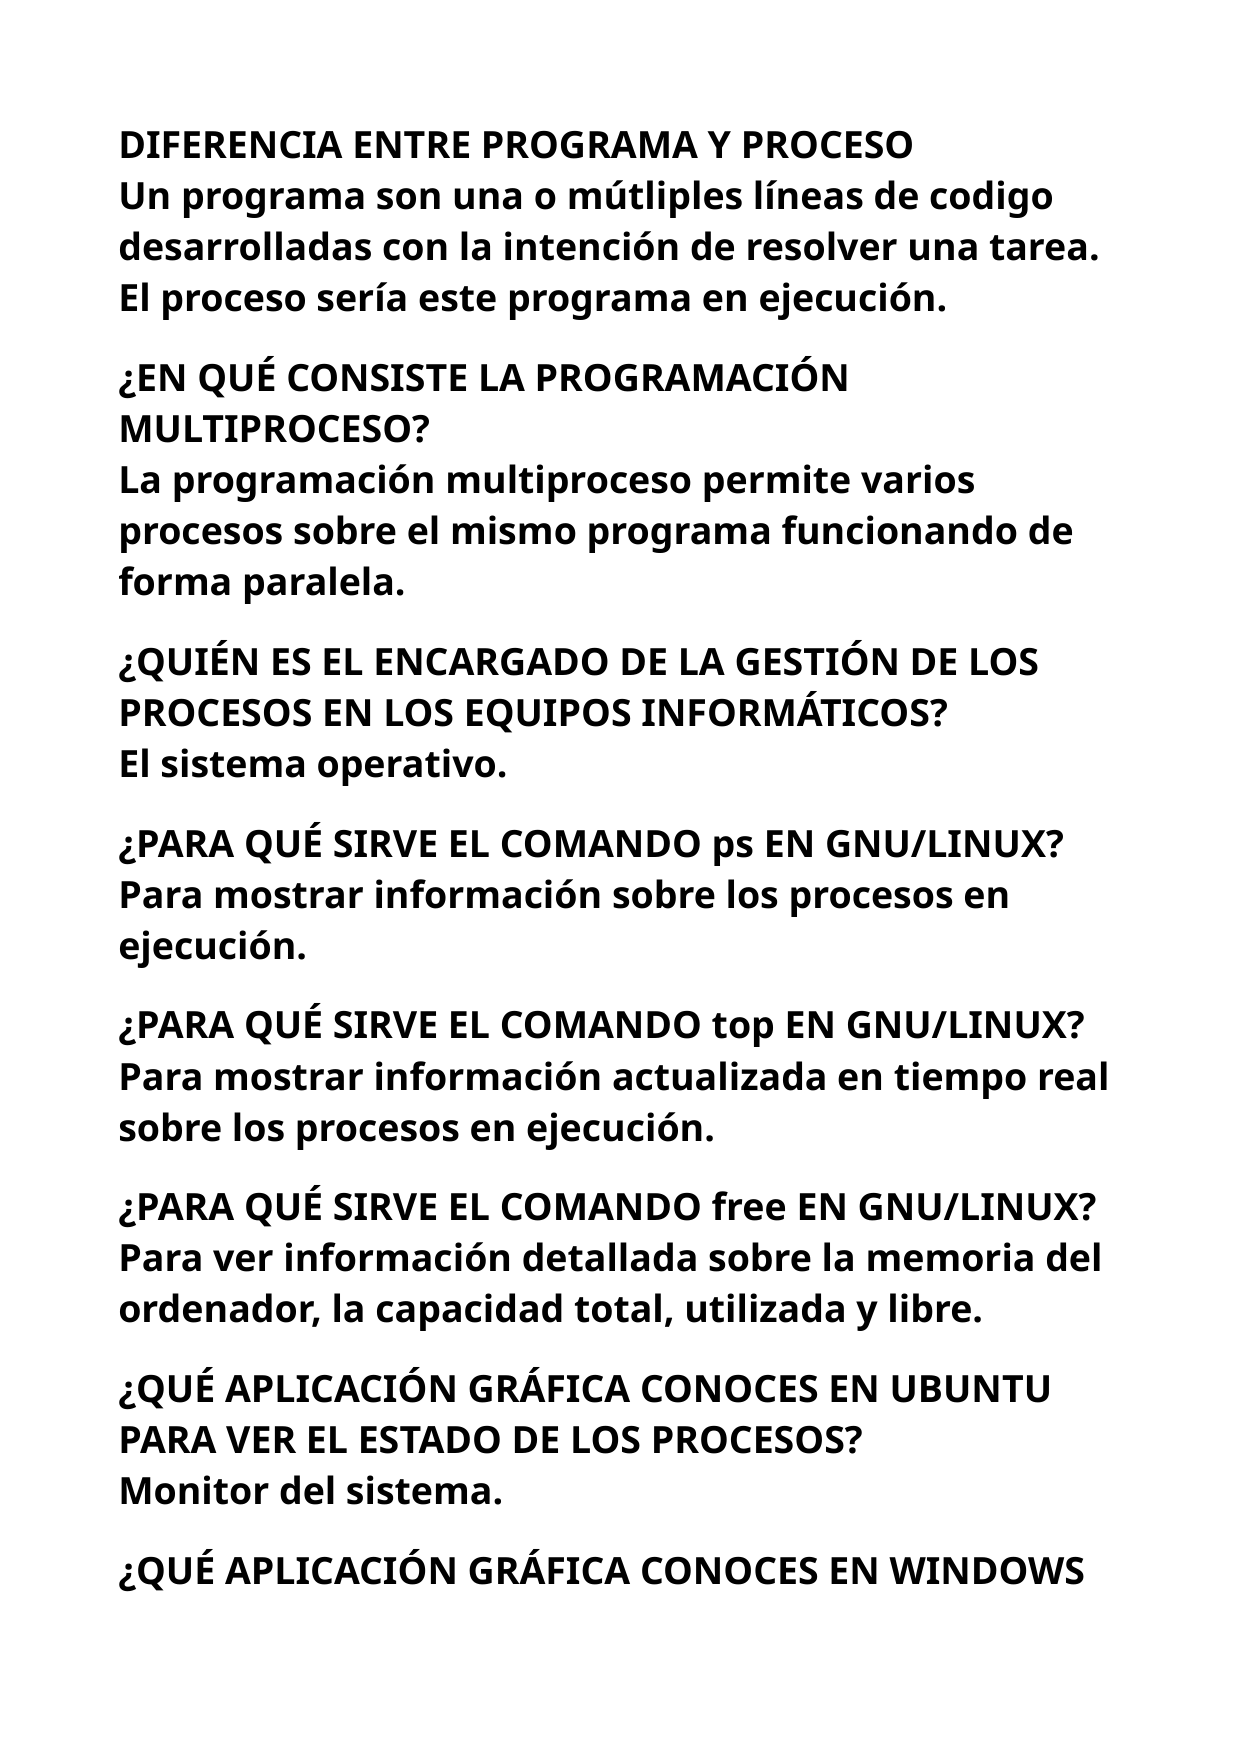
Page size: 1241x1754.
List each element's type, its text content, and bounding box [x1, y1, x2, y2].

text ¿QUÉ APLICACIÓN GRÁFICA CONOCES EN WINDOWS [118, 1544, 1122, 1595]
text Un programa son una o mútliples líneas de codigo desarrolladas con la intención de resolver una tarea. El proceso sería este programa en ejecución. [118, 169, 1122, 322]
text ¿PARA QUÉ SIRVE EL COMANDO top EN GNU/LINUX? [118, 999, 1122, 1050]
text Para mostrar información sobre los procesos en ejecución. [118, 868, 1122, 970]
text DIFERENCIA ENTRE PROGRAMA Y PROCESO [118, 118, 1122, 169]
text ¿QUIÉN ES EL ENCARGADO DE LA GESTIÓN DE LOS PROCESOS EN LOS EQUIPOS INFORMÁTICOS? [118, 635, 1122, 737]
text La programación multiproceso permite varios procesos sobre el mismo programa funcionando de forma paralela. [118, 453, 1122, 606]
text Para mostrar información actualizada en tiempo real sobre los procesos en ejecución. [118, 1050, 1122, 1152]
text ¿PARA QUÉ SIRVE EL COMANDO free EN GNU/LINUX? [118, 1181, 1122, 1232]
text Monitor del sistema. [118, 1464, 1122, 1516]
text Para ver información detallada sobre la memoria del ordenador, la capacidad total, utilizada y libre. [118, 1232, 1122, 1334]
text ¿QUÉ APLICACIÓN GRÁFICA CONOCES EN UBUNTU PARA VER EL ESTADO DE LOS PROCESOS? [118, 1362, 1122, 1464]
text El sistema operativo. [118, 737, 1122, 788]
text ¿PARA QUÉ SIRVE EL COMANDO ps EN GNU/LINUX? [118, 817, 1122, 868]
text ¿EN QUÉ CONSISTE LA PROGRAMACIÓN MULTIPROCESO? [118, 351, 1122, 453]
